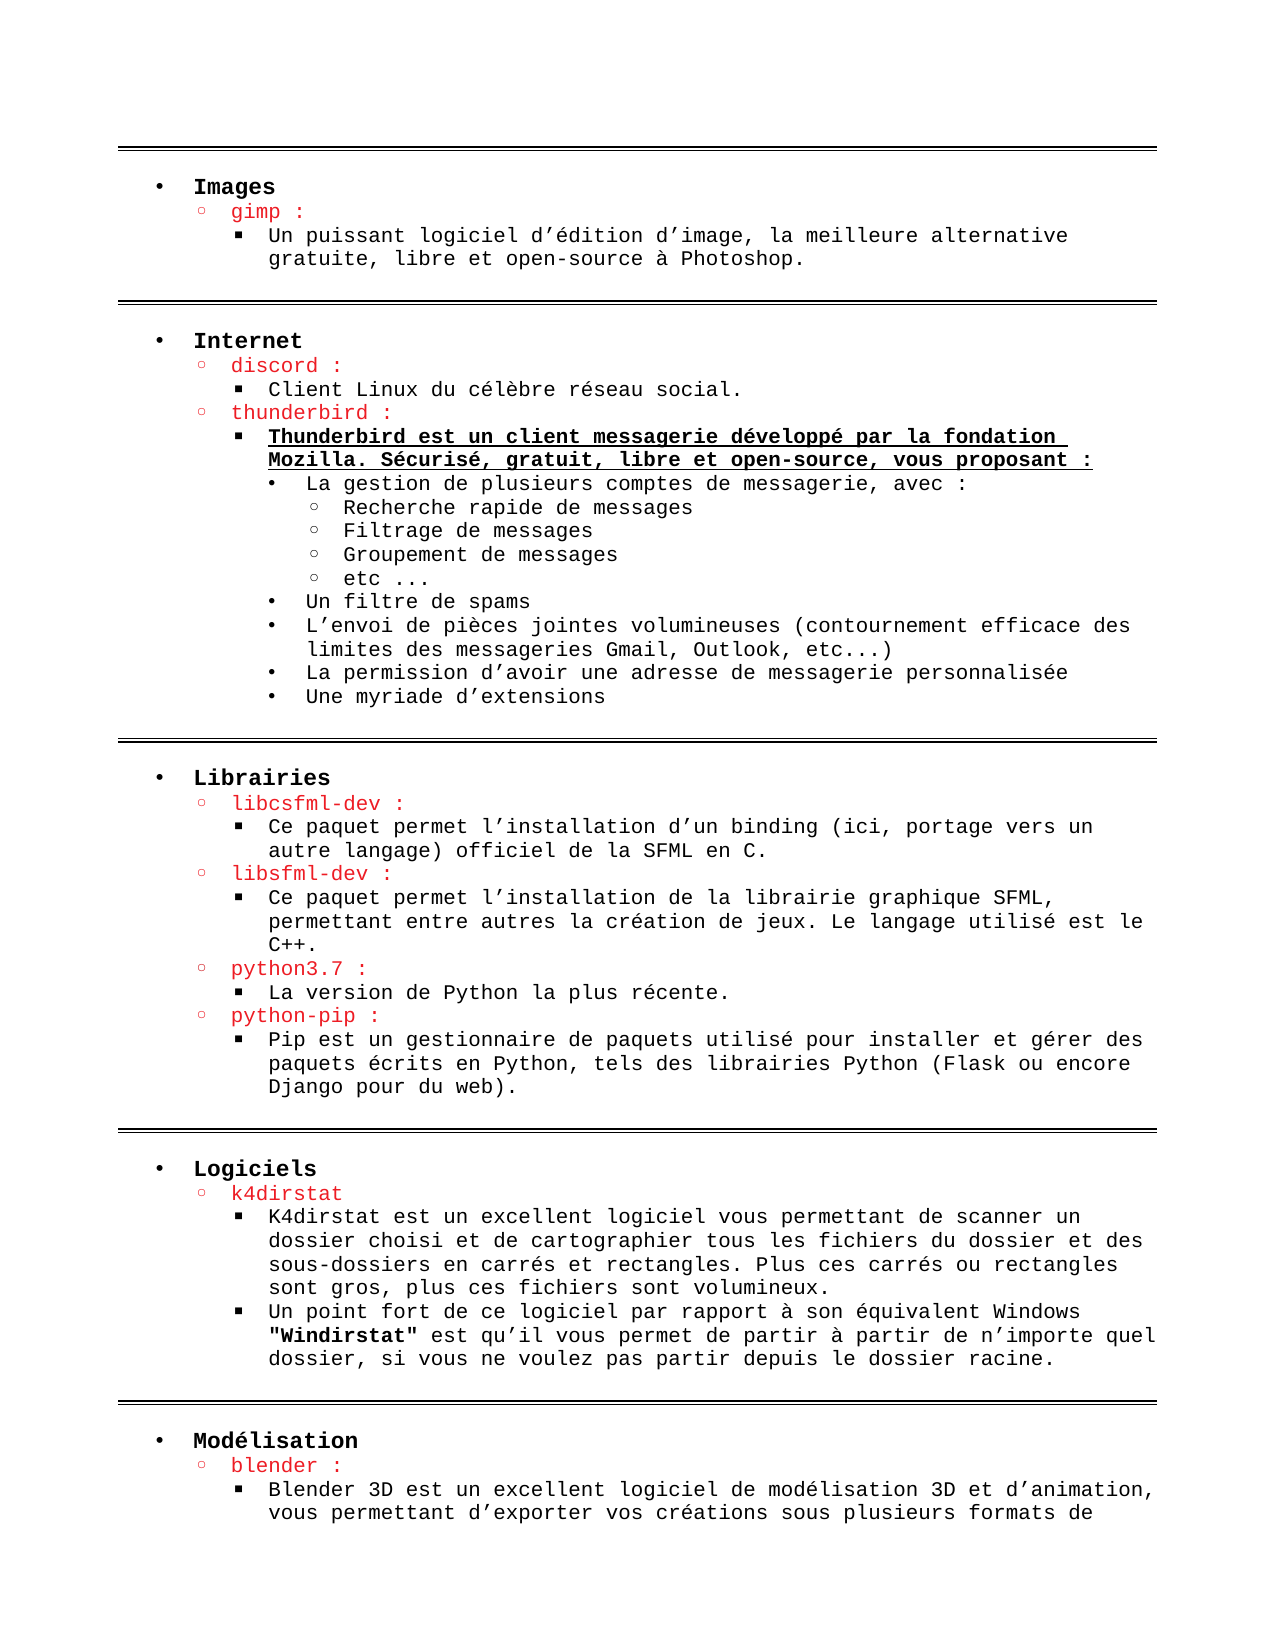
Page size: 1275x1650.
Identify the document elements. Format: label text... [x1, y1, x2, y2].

list thunderbird : [193, 402, 1157, 426]
list discord : [193, 355, 1157, 378]
list K4dirstat est un excellent logiciel vous permettant de scanner un dossier choisi et de cartographier tous les fichiers du dossier et des sous-dossiers en carrés et rectangles. Plus ces carrés ou rectangles sont gros, plus ces fichiers sont volumineux. [231, 1206, 1157, 1301]
list gimp : [193, 201, 1157, 225]
list La version de Python la plus récente. [231, 982, 1157, 1005]
list Filtrage de messages [306, 520, 1157, 544]
list Groupement de messages [306, 544, 1157, 568]
list blender : [193, 1455, 1157, 1478]
list Un filtre de spams [268, 591, 1157, 615]
list python3.7 : [193, 958, 1157, 982]
list Ce paquet permet l’installation d’un binding (ici, portage vers un autre langage) officiel de la SFML en C. [231, 816, 1157, 863]
list Client Linux du célèbre réseau social. [231, 378, 1157, 402]
list La permission d’avoir une adresse de messagerie personnalisée [268, 662, 1157, 686]
list Modélisation [156, 1429, 1157, 1455]
list Une myriade d’extensions [268, 686, 1157, 709]
list Logiciels [156, 1157, 1157, 1183]
list Un puissant logiciel d’édition d’image, la meilleure alternative gratuite, libre et open-source à Photoshop. [231, 225, 1157, 272]
list L’envoi de pièces jointes volumineuses (contournement efficace des limites des messageries Gmail, Outlook, etc...) [268, 615, 1157, 662]
list Internet [156, 329, 1157, 355]
list Blender 3D est un excellent logiciel de modélisation 3D et d’animation, vous permettant d’exporter vos créations sous plusieurs formats de [231, 1478, 1157, 1526]
list Un point fort de ce logiciel par rapport à son équivalent Windows "Windirstat" est qu’il vous permet de partir à partir de n’importe quel dossier, si vous ne voulez pas partir depuis le dossier racine. [231, 1301, 1157, 1372]
list Thunderbird est un client messagerie développé par la fondation Mozilla. Sécurisé, gratuit, libre et open-source, vous proposant : [231, 426, 1157, 473]
list python-pip : [193, 1005, 1157, 1029]
list libcsfml-dev : [193, 792, 1157, 816]
list etc ... [306, 568, 1157, 591]
list La gestion de plusieurs comptes de messagerie, avec : [268, 473, 1157, 497]
list Images [156, 175, 1157, 201]
list Recherche rapide de messages [306, 497, 1157, 520]
list Pip est un gestionnaire de paquets utilisé pour installer et gérer des paquets écrits en Python, tels des librairies Python (Flask ou encore Django pour du web). [231, 1029, 1157, 1100]
list k4dirstat [193, 1183, 1157, 1206]
list Librairies [156, 767, 1157, 792]
list libsfml-dev : [193, 863, 1157, 887]
list Ce paquet permet l’installation de la librairie graphique SFML, permettant entre autres la création de jeux. Le langage utilisé est le C++. [231, 887, 1157, 958]
